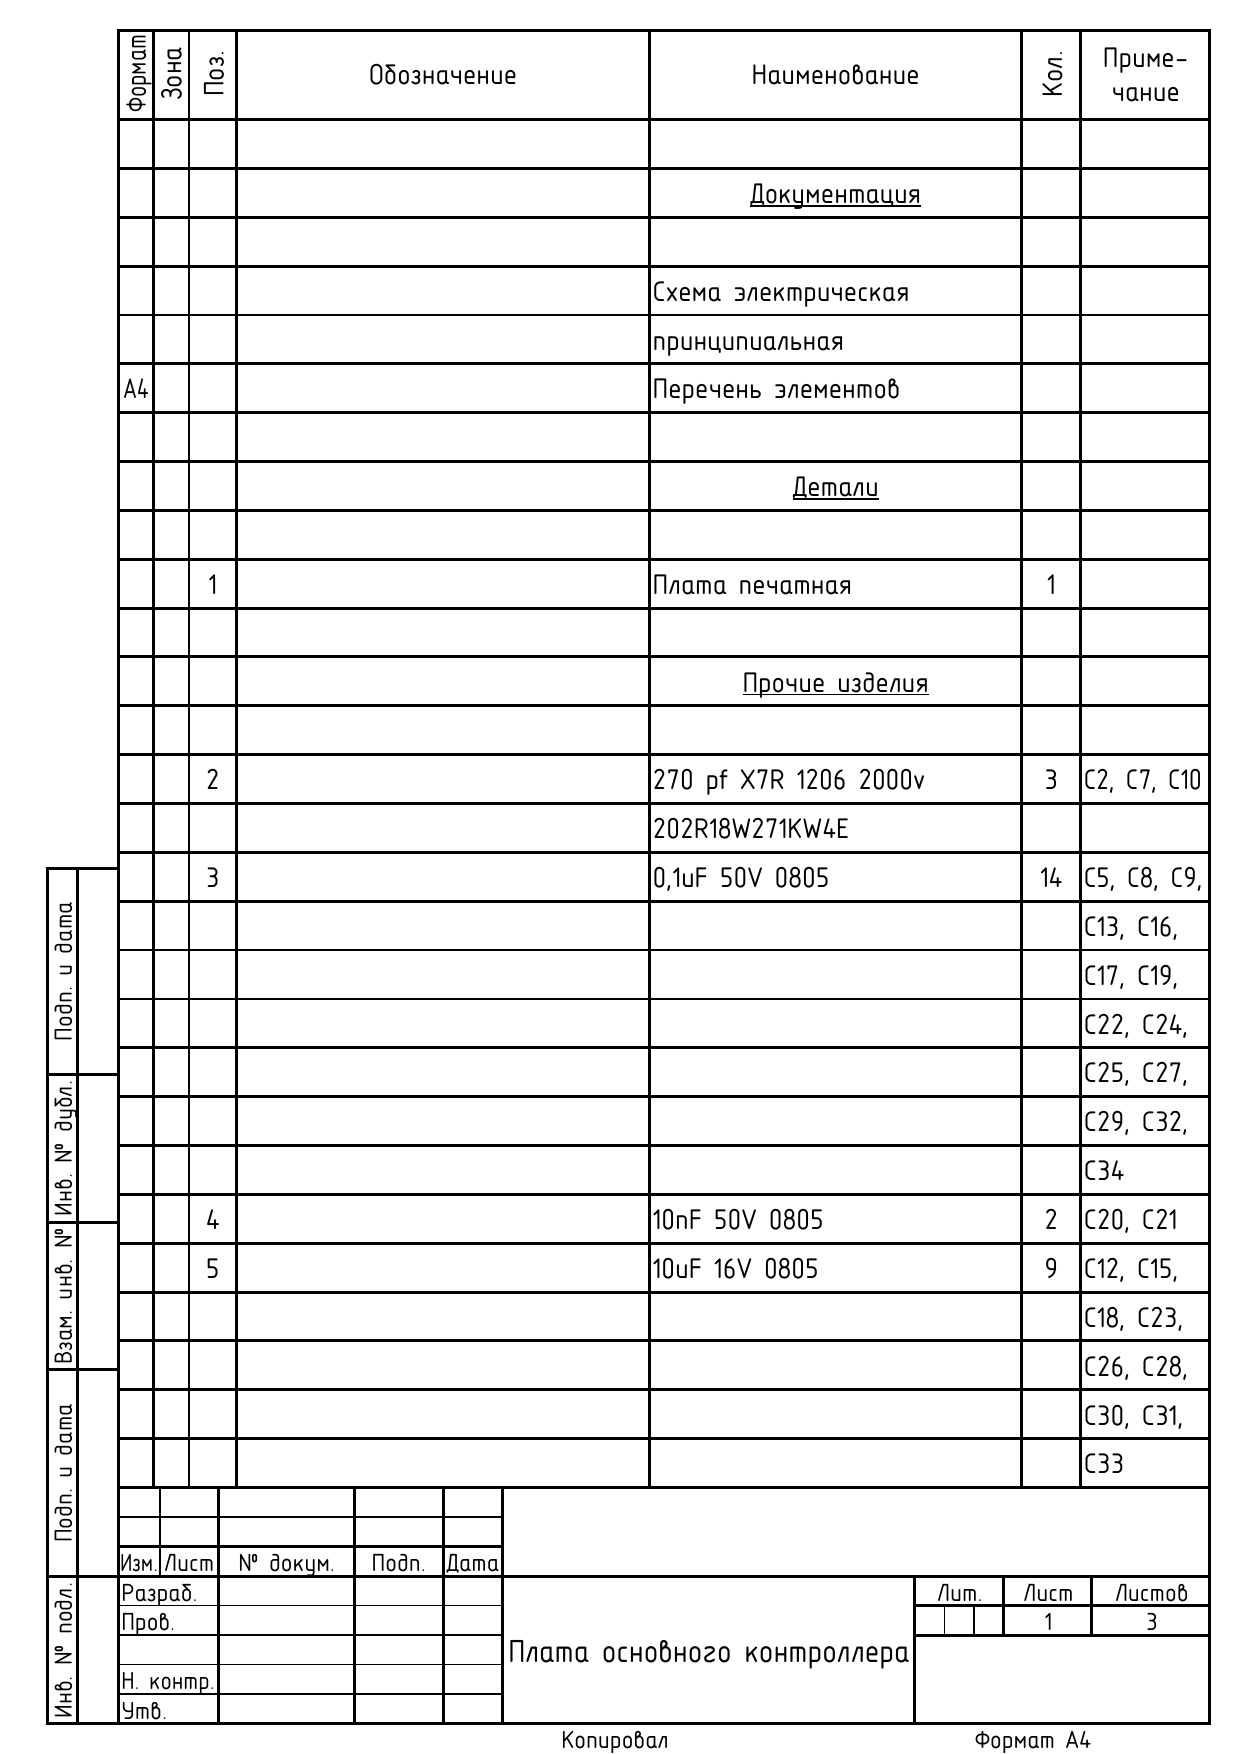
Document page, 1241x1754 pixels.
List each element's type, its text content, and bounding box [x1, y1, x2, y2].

table_cell [190, 903, 235, 948]
table_cell [651, 1342, 1020, 1388]
table_cell [238, 561, 648, 607]
table_cell [238, 805, 648, 851]
table_cell [651, 903, 1020, 948]
table_cell [118, 268, 152, 313]
table_cell [118, 854, 152, 900]
table_cell [190, 316, 235, 362]
table_cell [1082, 414, 1211, 460]
table_cell [155, 1196, 188, 1242]
table_cell [651, 1147, 1020, 1193]
table_cell [238, 268, 648, 313]
table_cell [190, 1147, 235, 1193]
table_cell [1082, 365, 1211, 411]
table_cell [1023, 903, 1079, 948]
table_cell [155, 951, 188, 997]
table_header Зона [155, 30, 188, 118]
table_cell [651, 1391, 1020, 1437]
table_cell [651, 610, 1020, 655]
table_cell [155, 1440, 188, 1486]
table_cell [238, 707, 648, 753]
table_cell Документация [651, 170, 1020, 216]
table_cell [1082, 512, 1211, 558]
table_cell [155, 805, 188, 851]
table_cell [155, 365, 188, 411]
table_cell C2, C7, C10 [1082, 756, 1211, 802]
table_cell [155, 219, 188, 264]
table_cell Схема электрическая [651, 268, 1020, 313]
table_cell [155, 316, 188, 362]
table_cell [1023, 1294, 1079, 1339]
table_cell [190, 512, 235, 558]
table_cell [190, 414, 235, 460]
table_cell C20, C21 [1082, 1196, 1211, 1242]
table_cell C26, C28, [1082, 1342, 1211, 1388]
table_cell [155, 1098, 188, 1144]
table_cell [1082, 805, 1211, 851]
table_cell [155, 121, 188, 167]
table_cell [190, 268, 235, 313]
table_cell [1023, 610, 1079, 655]
table_cell [238, 463, 648, 509]
table_cell 0,1uF 50V 0805 [651, 854, 1020, 900]
table_cell [155, 1049, 188, 1095]
table_cell 10nF 50V 0805 [651, 1196, 1020, 1242]
table_cell [155, 1147, 188, 1193]
table_cell [1082, 610, 1211, 655]
table_header Кол. [1023, 30, 1079, 118]
table_cell [155, 463, 188, 509]
table_cell [118, 170, 152, 216]
table_cell [119, 1049, 152, 1095]
table_cell [119, 1440, 152, 1486]
table_cell [238, 1196, 648, 1242]
table_cell [155, 512, 188, 558]
table_cell [1082, 170, 1211, 216]
table_cell [155, 903, 188, 948]
table_cell Прочие изделия [651, 658, 1020, 704]
table_cell [1023, 951, 1079, 997]
table_cell 202R18W271KW4E [651, 805, 1020, 851]
table_cell [1023, 1391, 1079, 1437]
table_cell 2 [190, 756, 235, 802]
table_cell [190, 1440, 235, 1486]
table_cell [155, 268, 188, 313]
table_cell принципиальная [651, 316, 1020, 362]
table_cell 9 [1023, 1245, 1079, 1291]
table_cell [1023, 463, 1079, 509]
table_cell [651, 951, 1020, 997]
table_cell [119, 1000, 152, 1046]
table_cell [118, 658, 152, 704]
table_cell [1082, 121, 1211, 167]
table_cell [190, 219, 235, 264]
table_cell [651, 1049, 1020, 1095]
table_cell [190, 658, 235, 704]
table_cell [190, 1000, 235, 1046]
table_cell [119, 1098, 152, 1144]
table_cell [119, 1196, 152, 1242]
table_cell C30, C31, [1082, 1391, 1211, 1437]
table_cell [155, 854, 188, 900]
table_cell [238, 365, 648, 411]
table_cell [238, 951, 648, 997]
table_cell [651, 1098, 1020, 1144]
table_cell [190, 951, 235, 997]
table_cell Перечень элементов [651, 365, 1020, 411]
table_cell [1082, 707, 1211, 753]
table_cell [238, 854, 648, 900]
table_cell [190, 610, 235, 655]
table_cell [238, 512, 648, 558]
table_cell [1023, 1147, 1079, 1193]
table_cell [155, 1000, 188, 1046]
table_cell [238, 756, 648, 802]
table_cell [155, 1391, 188, 1437]
table_cell Плата печатная [651, 561, 1020, 607]
table_cell [119, 903, 152, 948]
table_cell [190, 121, 235, 167]
table_cell [155, 1342, 188, 1388]
table_cell [1023, 365, 1079, 411]
table_cell [238, 1049, 648, 1095]
table_cell C33 [1082, 1440, 1211, 1486]
table_cell [1023, 414, 1079, 460]
table_cell [1023, 1049, 1079, 1095]
table_cell [1023, 219, 1079, 264]
table_cell [651, 707, 1020, 753]
table_cell 5 [190, 1245, 235, 1291]
table_cell [238, 1098, 648, 1144]
table_cell [155, 170, 188, 216]
table_header Обозначение [238, 30, 648, 118]
table_cell [119, 1147, 152, 1193]
table_cell [190, 1342, 235, 1388]
table_cell [238, 1147, 648, 1193]
table_cell [238, 1245, 648, 1291]
table_cell [651, 1000, 1020, 1046]
table_cell 10uF 16V 0805 [651, 1245, 1020, 1291]
table_cell [119, 1294, 152, 1339]
table_cell [1082, 561, 1211, 607]
table_cell [1023, 1440, 1079, 1486]
table_cell [119, 951, 152, 997]
table_cell [238, 610, 648, 655]
table_cell [190, 805, 235, 851]
table_cell [238, 1000, 648, 1046]
table_cell [190, 707, 235, 753]
table_cell [238, 219, 648, 264]
table_cell [238, 121, 648, 167]
table_cell [1082, 658, 1211, 704]
table_cell [118, 121, 152, 167]
table_cell [118, 512, 152, 558]
table_cell C22, C24, [1082, 1000, 1211, 1046]
table_cell [1023, 707, 1079, 753]
table_cell 14 [1023, 854, 1079, 900]
table_cell [651, 512, 1020, 558]
table_cell [1023, 1000, 1079, 1046]
table_cell [651, 414, 1020, 460]
table_cell [118, 561, 152, 607]
table_cell [238, 414, 648, 460]
table_cell [1023, 268, 1079, 313]
table_cell [1023, 121, 1079, 167]
table_cell [1082, 219, 1211, 264]
table_cell [190, 1049, 235, 1095]
table_cell 4 [190, 1196, 235, 1242]
table_cell 1 [1023, 561, 1079, 607]
table_header Приме- чание [1082, 30, 1211, 118]
table_cell [651, 121, 1020, 167]
table_cell [190, 463, 235, 509]
table_cell [155, 658, 188, 704]
table_cell [1082, 268, 1211, 313]
table_cell 1 [190, 561, 235, 607]
table_cell [155, 1245, 188, 1291]
table_cell [651, 1440, 1020, 1486]
table_cell [1023, 1098, 1079, 1144]
table_cell [190, 1391, 235, 1437]
table_cell [238, 1294, 648, 1339]
table_cell C29, C32, [1082, 1098, 1211, 1144]
table_cell [119, 1391, 152, 1437]
table_cell [118, 414, 152, 460]
table_cell [1023, 316, 1079, 362]
table_cell [238, 903, 648, 948]
table_cell [155, 756, 188, 802]
table_cell [155, 707, 188, 753]
table_cell C12, C15, [1082, 1245, 1211, 1291]
table_cell [1082, 316, 1211, 362]
table_cell 3 [1023, 756, 1079, 802]
table_cell [238, 1342, 648, 1388]
table_header Формат [118, 30, 152, 118]
table_cell [118, 610, 152, 655]
table_cell [190, 365, 235, 411]
table_cell C5, C8, C9, [1082, 854, 1211, 900]
table_cell C34 [1082, 1147, 1211, 1193]
table_cell [119, 1245, 152, 1291]
table_header Наименование [651, 30, 1020, 118]
table_cell [155, 414, 188, 460]
table_cell [118, 707, 152, 753]
table_cell [155, 1294, 188, 1339]
table_cell [155, 610, 188, 655]
table_cell [1023, 1342, 1079, 1388]
table_cell [238, 1440, 648, 1486]
table_cell [190, 1098, 235, 1144]
table_cell C17, C19, [1082, 951, 1211, 997]
table_cell [118, 316, 152, 362]
table_cell C13, C16, [1082, 903, 1211, 948]
table_cell [238, 1391, 648, 1437]
table_cell [1023, 512, 1079, 558]
table_cell [1082, 463, 1211, 509]
table_cell [238, 170, 648, 216]
table_cell [118, 219, 152, 264]
table_cell [1023, 658, 1079, 704]
table_cell [651, 1294, 1020, 1339]
table_cell [118, 463, 152, 509]
table_cell C25, C27, [1082, 1049, 1211, 1095]
table_cell [238, 658, 648, 704]
table_cell 3 [190, 854, 235, 900]
table_cell [190, 170, 235, 216]
table_cell 270 pf X7R 1206 2000v [651, 756, 1020, 802]
table_cell A4 [118, 365, 152, 411]
table_cell C18, C23, [1082, 1294, 1211, 1339]
table_cell 2 [1023, 1196, 1079, 1242]
table_cell [155, 561, 188, 607]
table_cell [651, 219, 1020, 264]
table_header Поз. [190, 30, 235, 118]
table_cell [190, 1294, 235, 1339]
table_cell [119, 1342, 152, 1388]
table_cell [1023, 170, 1079, 216]
table_cell [118, 805, 152, 851]
table_cell Детали [651, 463, 1020, 509]
table_cell [238, 316, 648, 362]
table_cell [1023, 805, 1079, 851]
table_cell [118, 756, 152, 802]
